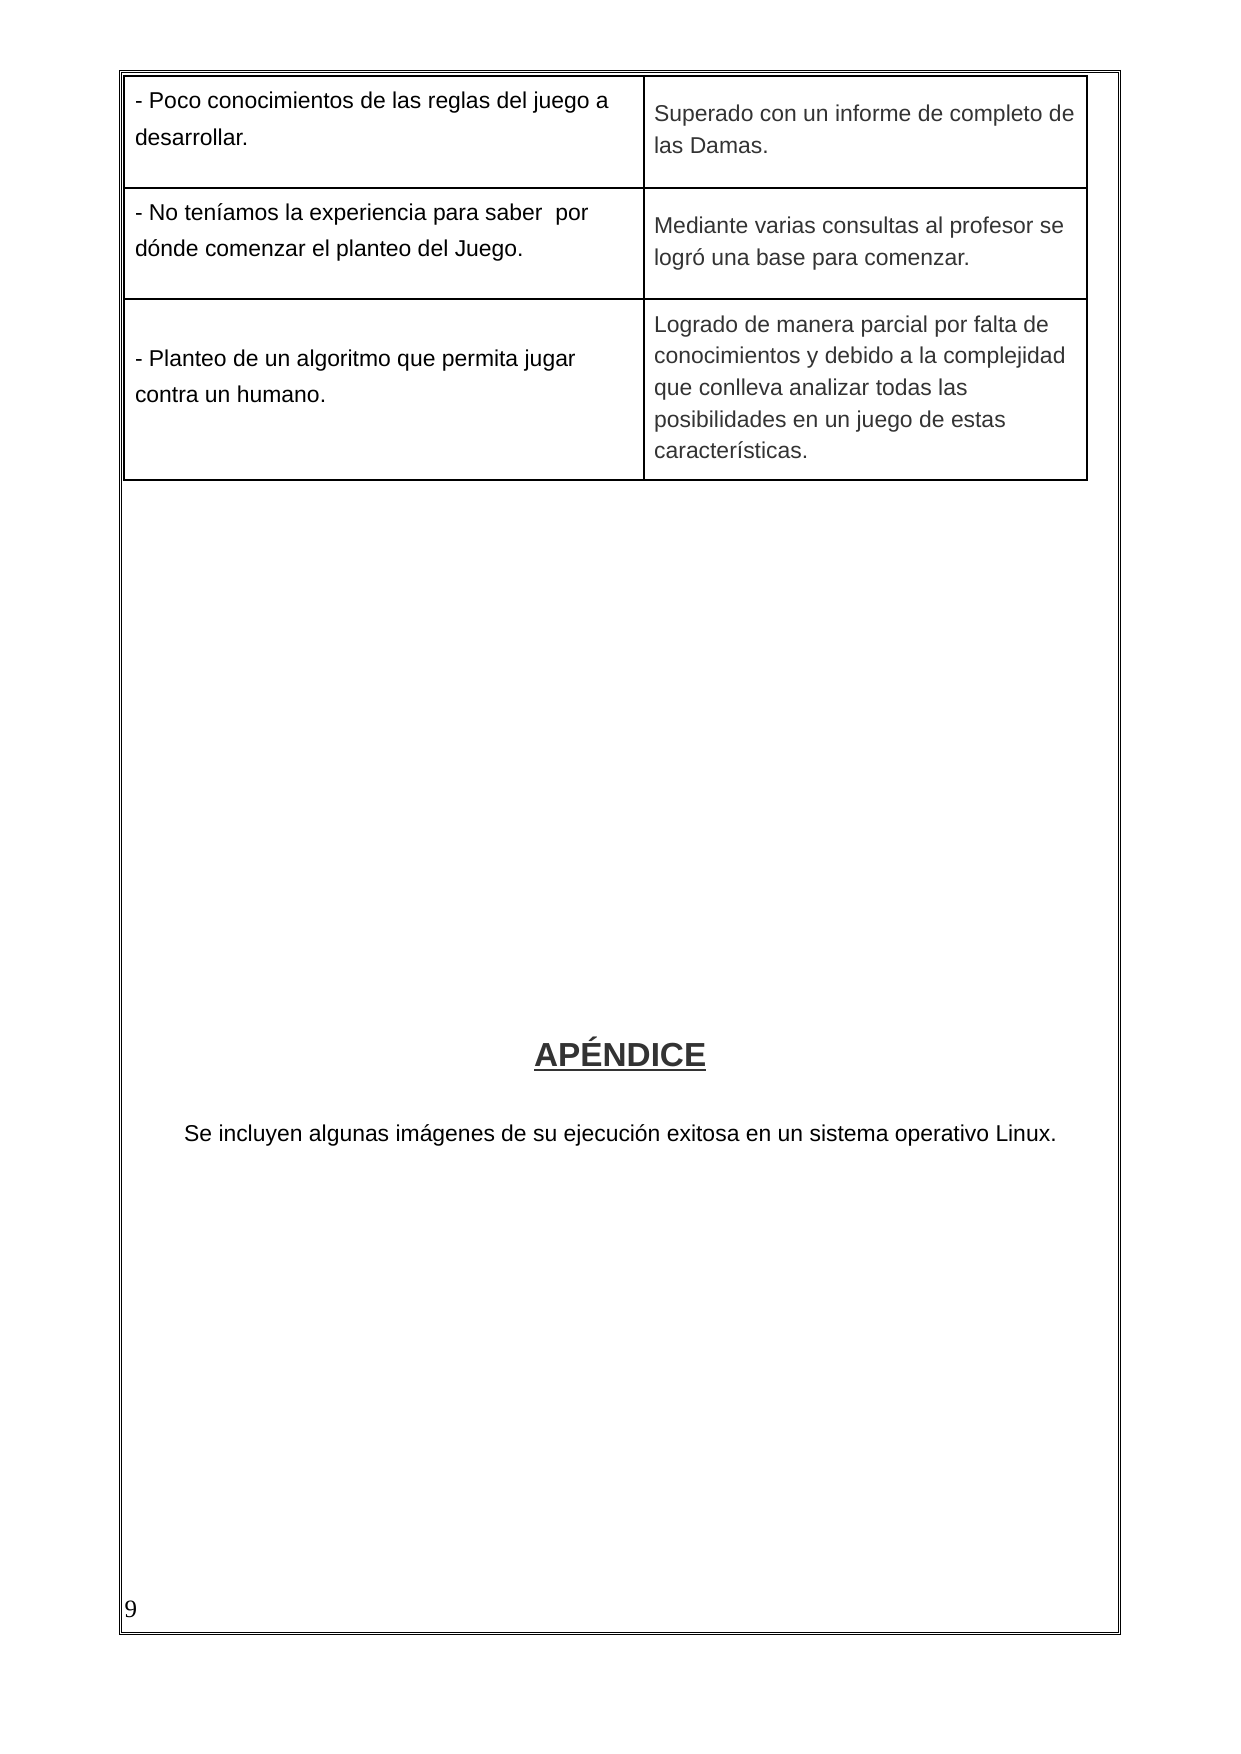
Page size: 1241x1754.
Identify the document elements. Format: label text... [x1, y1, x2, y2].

table_cell Logrado de manera parcial por falta de conocimientos y debido a la complejidad que conlleva analizar todas las posibilidades en un juego de estas características. [645, 300, 1086, 479]
table_cell - No teníamos la experiencia para saber por dónde comenzar el planteo del Juego. [125, 189, 643, 298]
table_cell - Poco conocimientos de las reglas del juego a desarrollar. [125, 77, 643, 187]
text APÉNDICE Se incluyen algunas imágenes de su ejecución exitosa en un sistema operativo Linux. [124, 1035, 1116, 1146]
table_cell Superado con un informe de completo de las Damas. [645, 77, 1086, 187]
table_cell - Planteo de un algoritmo que permita jugar contra un humano. [125, 300, 643, 479]
table_cell Mediante varias consultas al profesor se logró una base para comenzar. [645, 189, 1086, 298]
